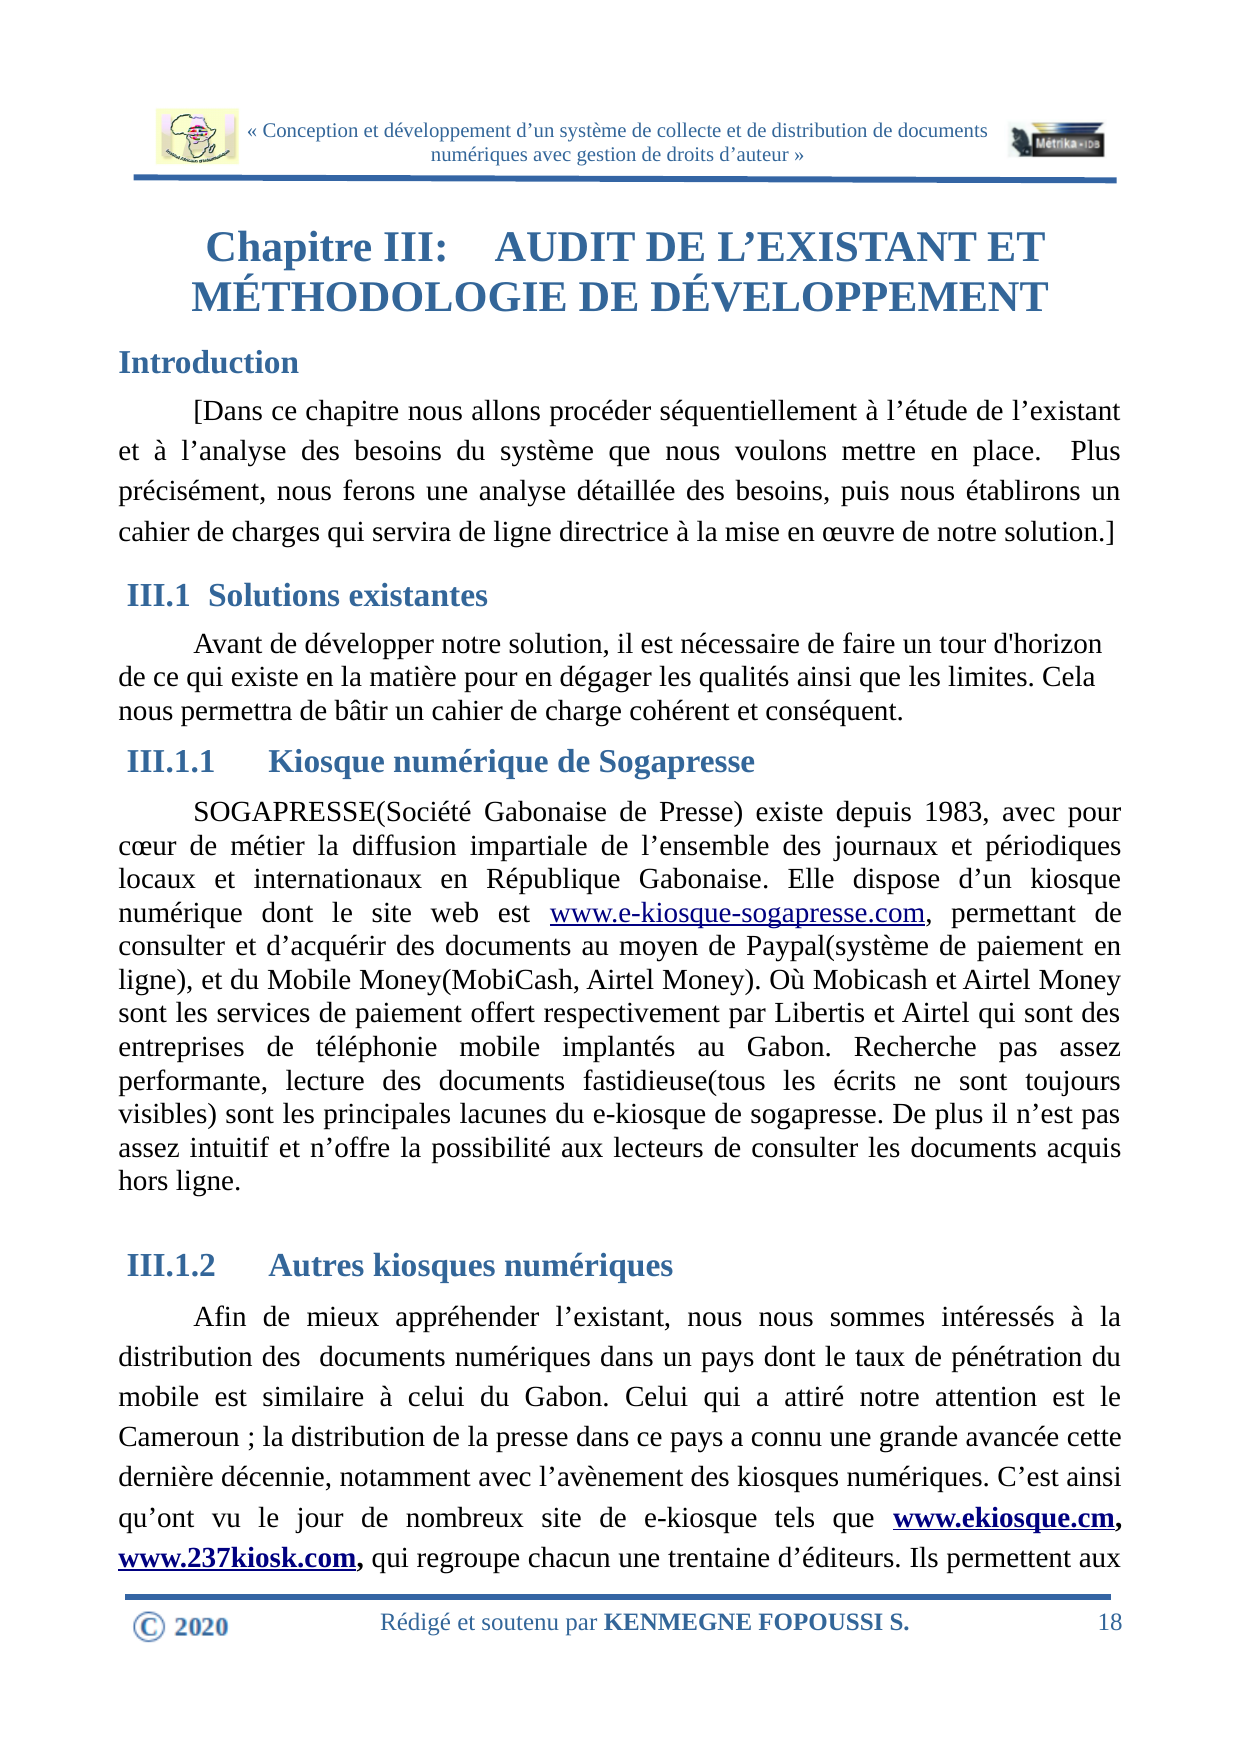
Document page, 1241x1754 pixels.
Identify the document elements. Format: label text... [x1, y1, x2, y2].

picture [1003, 116, 1109, 160]
subtitle AUDIT DE L’EXISTANT ET MÉTHODOLOGIE DE DÉVELOPPEMENT [1046, 221, 1122, 321]
text Introduction [299, 342, 1122, 381]
text Avant de développer notre solution, il est nécessaire de faire un tour d'horizon [118, 626, 1122, 659]
subtitle Autres kiosques numériques [118, 1245, 1122, 1284]
subtitle Solutions existantes [118, 575, 1122, 613]
text nous permettra de bâtir un cahier de charge cohérent et conséquent. [118, 693, 1122, 726]
picture [154, 107, 241, 166]
subtitle AUDIT DE L’EXISTANT ET MÉTHODOLOGIE DE DÉVELOPPEMENT [118, 221, 194, 321]
text de ce qui existe en la matière pour en dégager les qualités ainsi que les limites. Cela [118, 659, 1122, 693]
text SOGAPRESSE(Société Gabonaise de Presse) existe depuis 1983, avec pour cœur de métier la diffusion impartiale de l’ensemble des journaux et périodiques locaux et internationaux en République Gabonaise. Elle dispose d’un kiosque numérique dont le site web est www.e-kiosque-sogapresse.com, permettant de consulter et d’acquérir des documents au moyen de Paypal(système de paiement en ligne), et du Mobile Money(MobiCash, Airtel Money). Où Mobicash et Airtel Money sont les services de paiement offert respectivement par Libertis et Airtel qui sont des entreprises de téléphonie mobile implantés au Gabon. Recherche pas assez performante, lecture des documents fastidieuse(tous les écrits ne sont toujours visibles) sont les principales lacunes du e-kiosque de sogapresse. De plus il n’est pas assez intuitif et n’offre la possibilité aux lecteurs de consulter les documents acquis hors ligne. [118, 794, 1122, 1197]
subtitle Kiosque numérique de Sogapresse [118, 741, 1122, 779]
text Afin de mieux appréhender l’existant, nous nous sommes intéressés à la distribution des documents numériques dans un pays dont le taux de pénétration du mobile est similaire à celui du Gabon. Celui qui a attiré notre attention est le Cameroun ; la distribution de la presse dans ce pays a connu une grande avancée cette dernière décennie, notamment avec l’avènement des kiosques numériques. C’est ainsi qu’ont vu le jour de nombreux site de e-kiosque tels que www.ekiosque.cm, www.237kiosk.com, qui regroupe chacun une trentaine d’éditeurs. Ils permettent aux [118, 1299, 1122, 1573]
picture [126, 1604, 231, 1647]
text [Dans ce chapitre nous allons procéder séquentiellement à l’étude de l’existant et à l’analyse des besoins du système que nous voulons mettre en place. Plus précisément, nous ferons une analyse détaillée des besoins, puis nous établirons un cahier de charges qui servira de ligne directrice à la mise en œuvre de notre solution.] [118, 393, 1122, 547]
